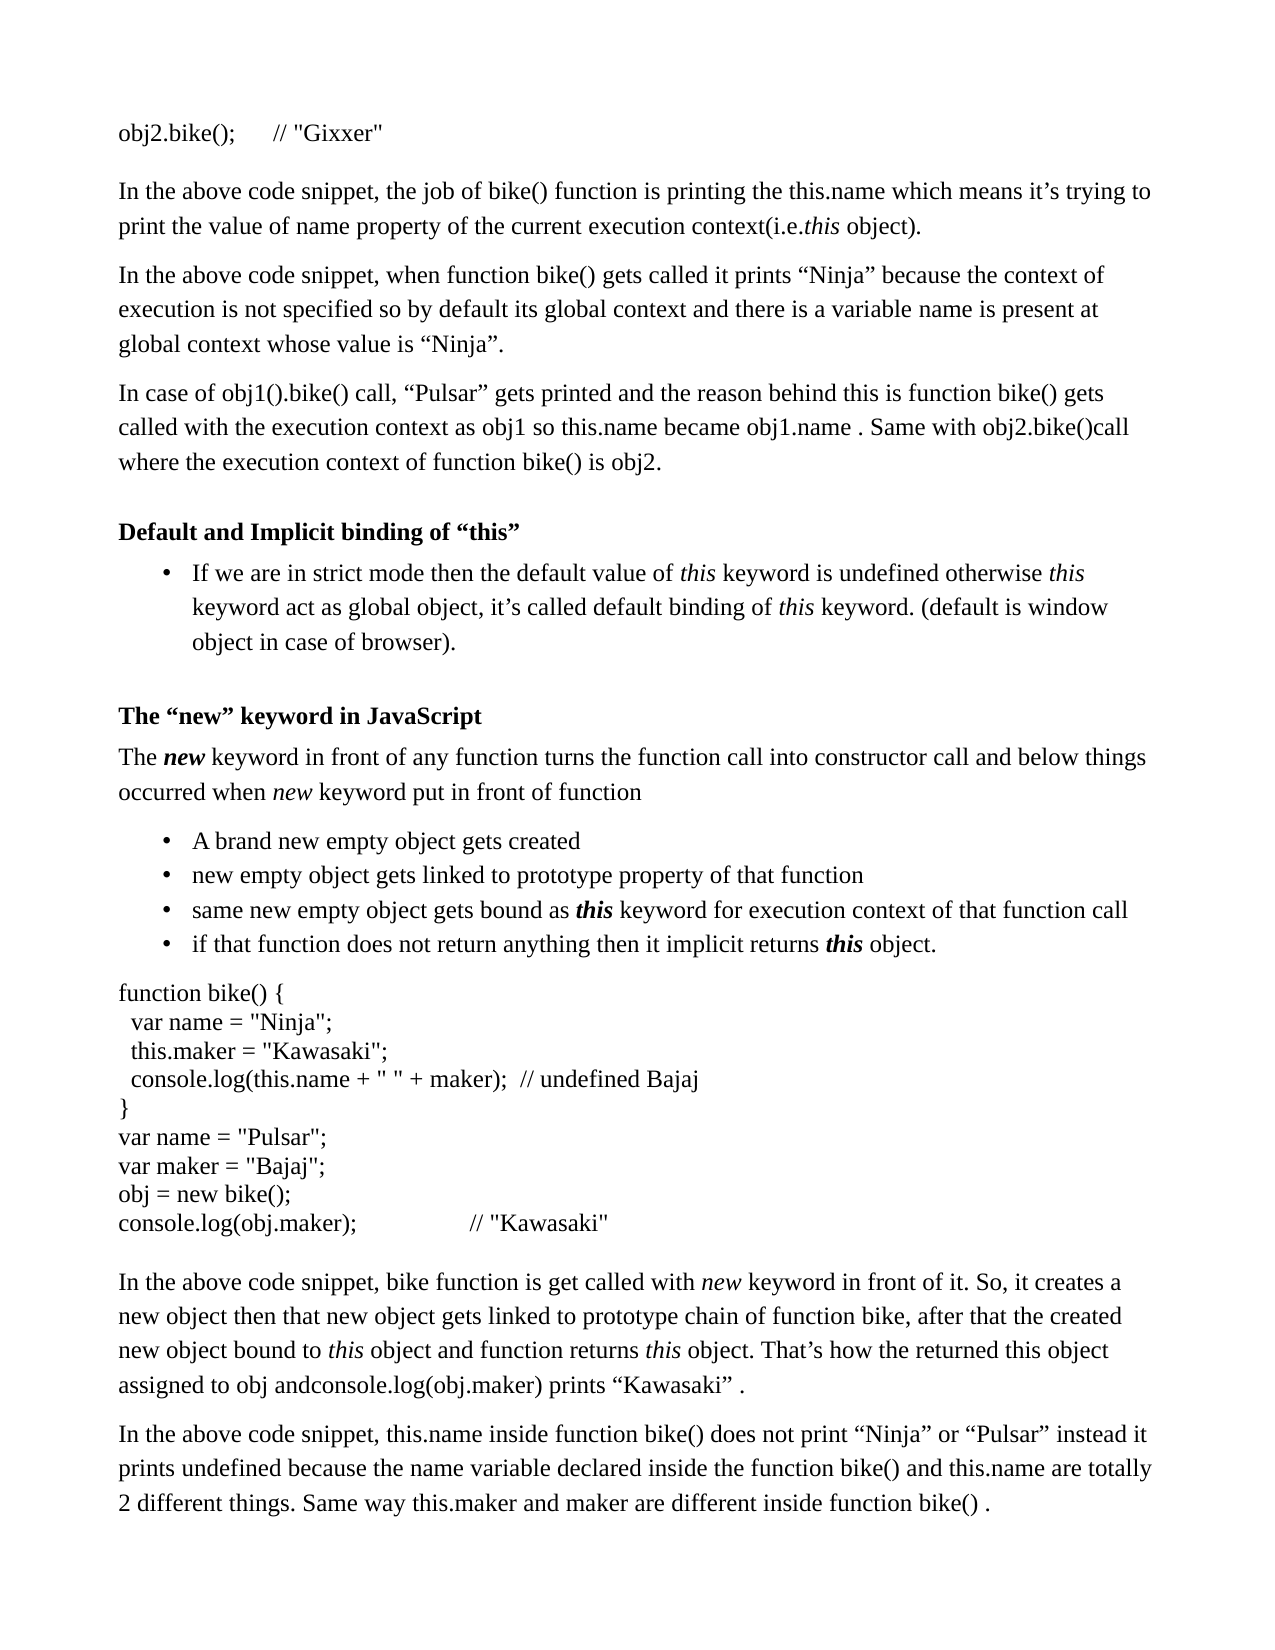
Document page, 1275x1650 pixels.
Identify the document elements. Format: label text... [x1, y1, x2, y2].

text In the above code snippet, bike function is get called with new keyword in front of it. So, it creates a new object then that new object gets linked to prototype chain of function bike, after that the created new object bound to this object and function returns this object. That’s how the returned this object assigned to obj andconsole.log(obj.maker) prints “Kawasaki” . [118, 1267, 1157, 1399]
text The new keyword in front of any function turns the function call into constructor call and below things occurred when new keyword put in front of function [118, 742, 1157, 806]
text var name = "Ninja"; [118, 1007, 1157, 1036]
text In case of obj1().bike() call, “Pulsar” gets printed and the reason behind this is function bike() gets called with the execution context as obj1 so this.name became obj1.name . Same with obj2.bike()call where the execution context of function bike() is obj2. [118, 378, 1157, 476]
text console.log(this.name + " " + maker); // undefined Bajaj [118, 1064, 1157, 1093]
list If we are in strict mode then the default value of this keyword is undefined otherwise this keyword act as global object, it’s called default binding of this keyword. (default is window object in case of browser). [162, 558, 1157, 656]
subtitle The “new” keyword in JavaScript [118, 701, 1157, 730]
list new empty object gets linked to prototype property of that function [162, 860, 1157, 889]
text var maker = "Bajaj"; [118, 1151, 1157, 1179]
text this.maker = "Kawasaki"; [118, 1036, 1157, 1064]
text In the above code snippet, this.name inside function bike() does not print “Ninja” or “Pulsar” instead it prints undefined because the name variable declared inside the function bike() and this.name are totally 2 different things. Same way this.maker and maker are different inside function bike() . [118, 1419, 1157, 1517]
text var name = "Pulsar"; [118, 1122, 1157, 1151]
text obj = new bike(); [118, 1179, 1157, 1208]
text In the above code snippet, when function bike() gets called it prints “Ninja” because the context of execution is not specified so by default its global context and there is a variable name is present at global context whose value is “Ninja”. [118, 260, 1157, 358]
text function bike() { [118, 978, 1157, 1007]
text console.log(obj.maker); // "Kawasaki" [118, 1208, 1157, 1237]
list A brand new empty object gets created [162, 826, 1157, 854]
list same new empty object gets bound as this keyword for execution context of that function call [162, 895, 1157, 923]
text obj2.bike(); // "Gixxer" [118, 118, 1157, 147]
text In the above code snippet, the job of bike() function is printing the this.name which means it’s trying to print the value of name property of the current execution context(i.e.this object). [118, 176, 1157, 239]
text } [118, 1093, 1157, 1122]
subtitle Default and Implicit binding of “this” [118, 517, 1157, 546]
list if that function does not return anything then it implicit returns this object. [162, 929, 1157, 958]
